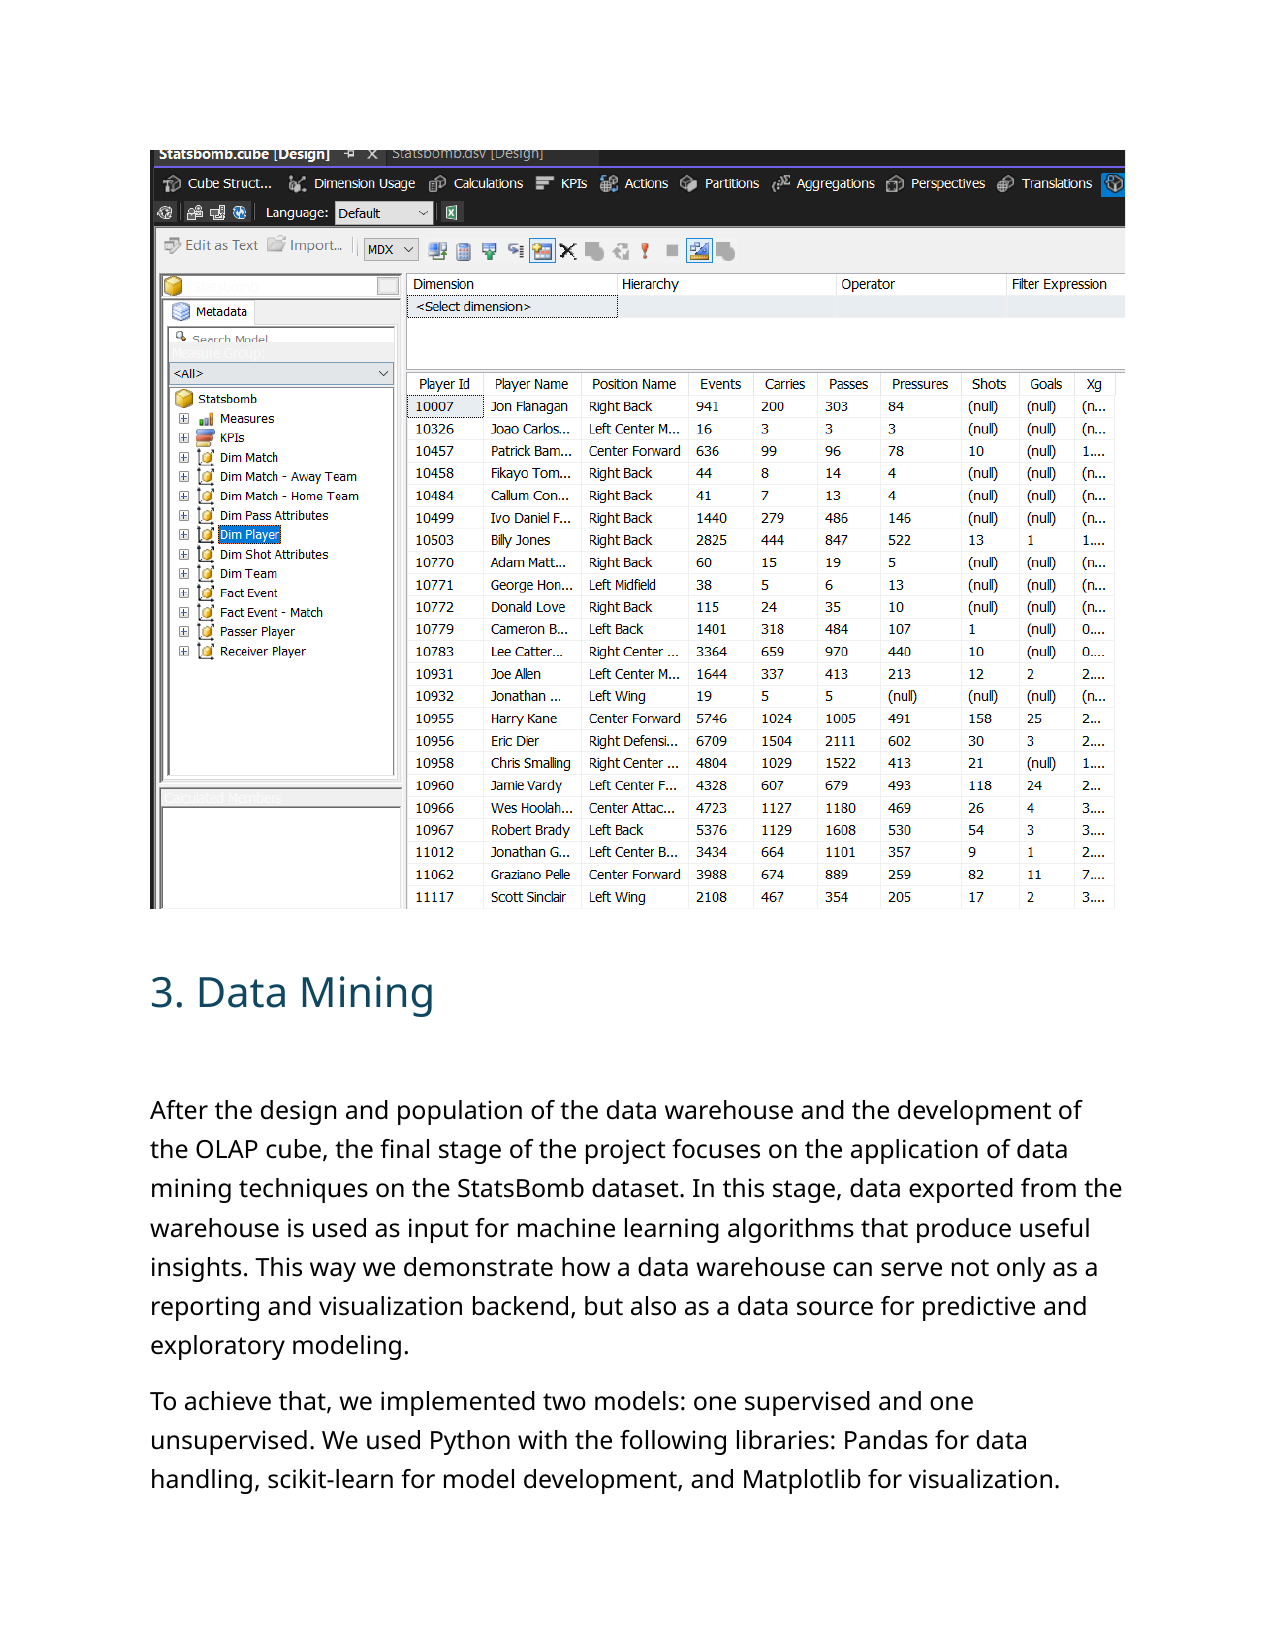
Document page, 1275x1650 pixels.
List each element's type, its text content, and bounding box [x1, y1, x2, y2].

text To achieve that, we implemented two models: one supervised and one unsupervised. We used Python with the following libraries: Pandas for data handling, scikit-learn for model development, and Matplotlib for visualization. [150, 1383, 1125, 1496]
subtitle 3. Data Mining [150, 963, 1125, 1020]
text After the design and population of the data warehouse and the development of the OLAP cube, the final stage of the project focuses on the application of data mining techniques on the StatsBomb dataset. In this stage, data exported from the warehouse is used as input for machine learning algorithms that produce useful insights. This way we demonstrate how a data warehouse can serve not only as a reporting and visualization backend, but also as a data source for predictive and exploratory modeling. [150, 1093, 1125, 1362]
